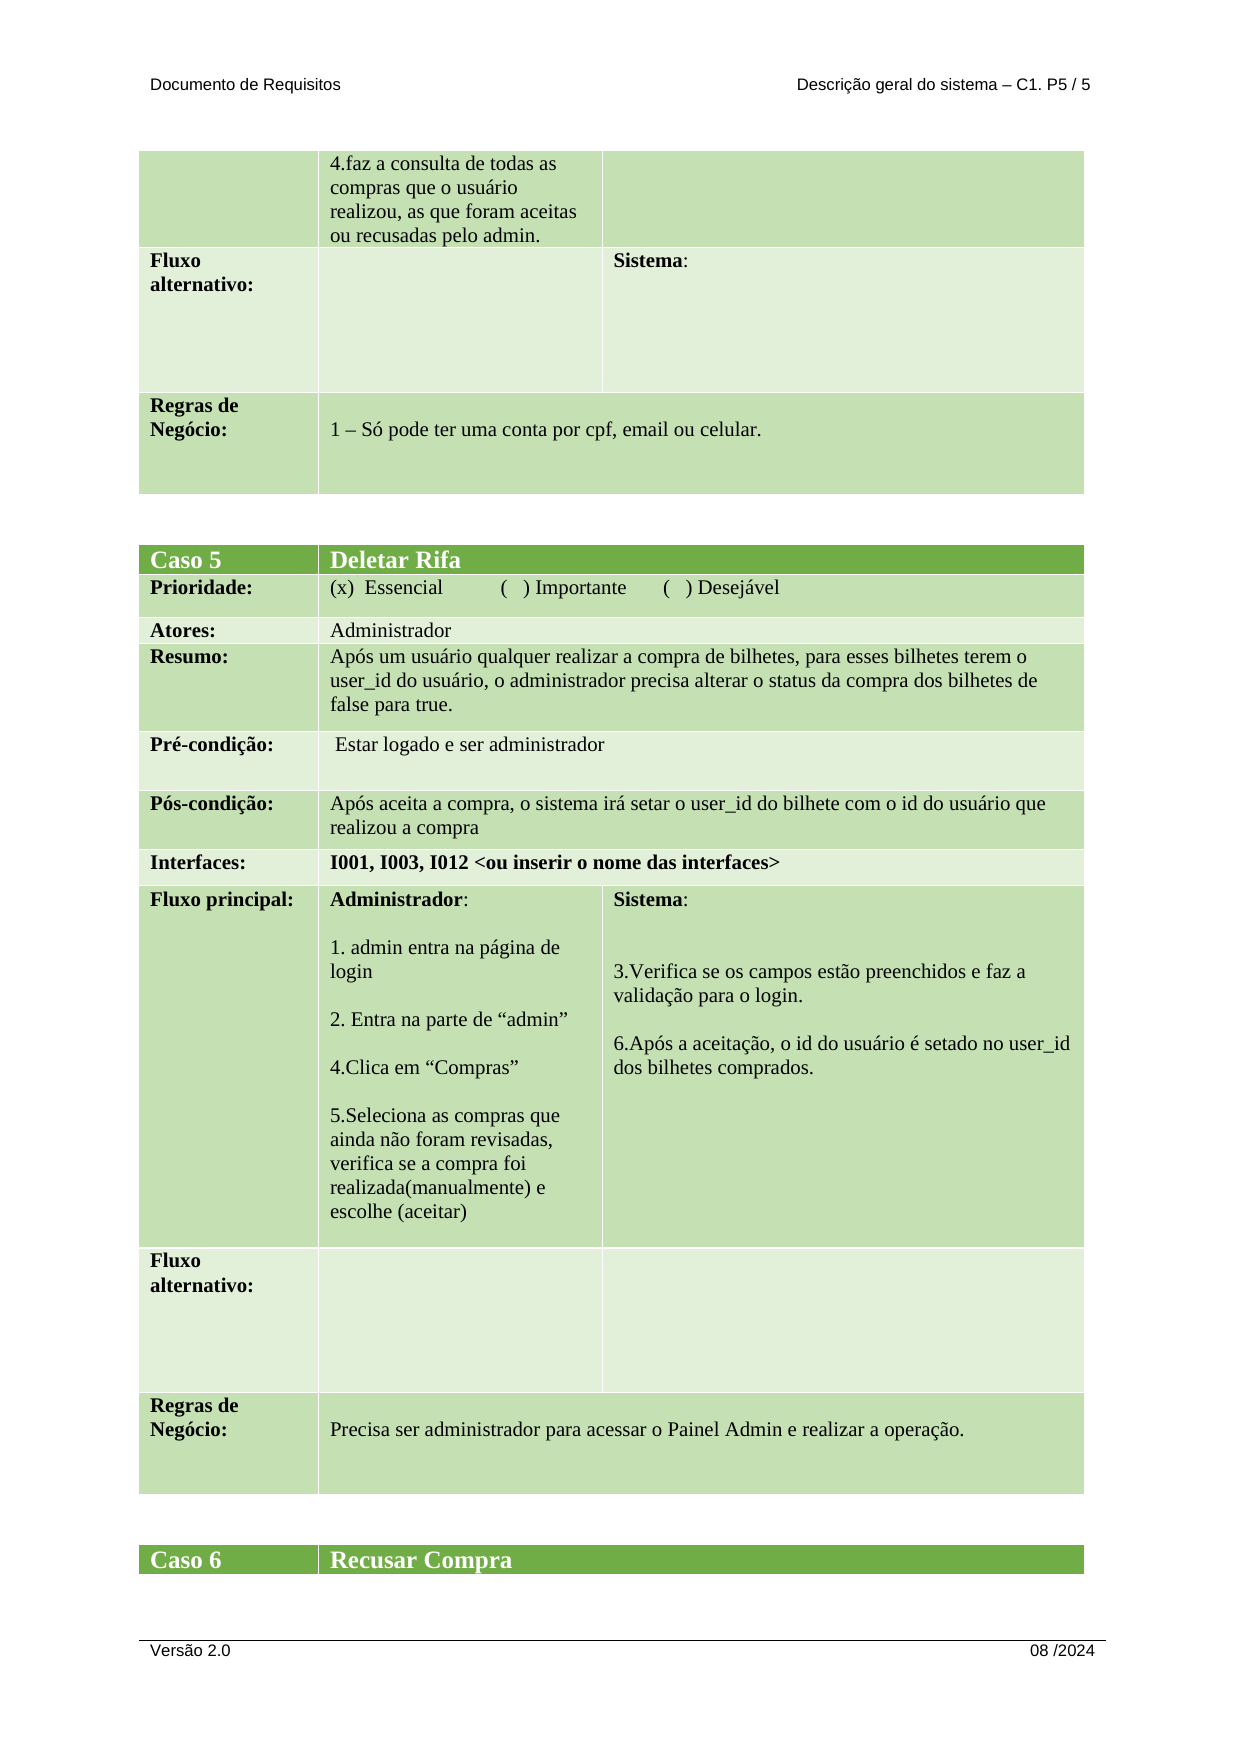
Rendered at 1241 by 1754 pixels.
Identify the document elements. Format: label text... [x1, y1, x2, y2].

table_cell [139, 151, 318, 247]
table_cell Atores: [139, 618, 318, 643]
table_cell 4.faz a consulta de todas as compras que o usuário realizou, as que foram aceitas ou recusadas pelo admin. [319, 151, 602, 247]
table_cell Após aceita a compra, o sistema irá setar o user_id do bilhete com o id do usuário que realizou a compra [319, 791, 1084, 849]
table_cell [319, 1249, 602, 1392]
table_cell Regras de Negócio: [139, 1393, 318, 1494]
table_cell Sistema: 3.Verifica se os campos estão preenchidos e faz a validação para o login. 6.Após a aceitação, o id do usuário é setado no user_id dos bilhetes comprados. [603, 886, 1084, 1247]
table_header Caso 5 [139, 545, 318, 574]
table_cell Pós-condição: [139, 791, 318, 849]
table_cell Pré-condição: [139, 732, 318, 790]
table_cell 1 – Só pode ter uma conta por cpf, email ou celular. [319, 393, 1084, 494]
table_cell Precisa ser administrador para acessar o Painel Admin e realizar a operação. [319, 1393, 1084, 1494]
table_cell Administrador: 1. admin entra na página de login 2. Entra na parte de “admin” 4.Clica em “Compras” 5.Seleciona as compras que ainda não foram revisadas, verifica se a compra foi realizada(manualmente) e escolhe (aceitar) [319, 886, 602, 1247]
table_cell Prioridade: [139, 575, 318, 617]
table_cell [319, 248, 602, 392]
table_cell Resumo: [139, 644, 318, 731]
table_cell Fluxo alternativo: [139, 248, 318, 392]
table_cell Regras de Negócio: [139, 393, 318, 494]
table_cell Estar logado e ser administrador [319, 732, 1084, 790]
table_header Recusar Compra [319, 1545, 1084, 1574]
table_cell [603, 151, 1084, 247]
table_cell (x) Essencial ( ) Importante ( ) Desejável [319, 575, 1084, 617]
table_cell Fluxo principal: [139, 886, 318, 1247]
table_cell I001, I003, I012 <ou inserir o nome das interfaces> [319, 850, 1084, 885]
table_cell [603, 1249, 1084, 1392]
table_cell Administrador [319, 618, 1084, 643]
table_header Caso 6 [139, 1545, 318, 1574]
table_cell Após um usuário qualquer realizar a compra de bilhetes, para esses bilhetes terem o user_id do usuário, o administrador precisa alterar o status da compra dos bilhetes de false para true. [319, 644, 1084, 731]
table_cell Interfaces: [139, 850, 318, 885]
table_header Deletar Rifa [319, 545, 1084, 574]
table_cell Sistema: [603, 248, 1084, 392]
table_cell Fluxo alternativo: [139, 1249, 318, 1392]
